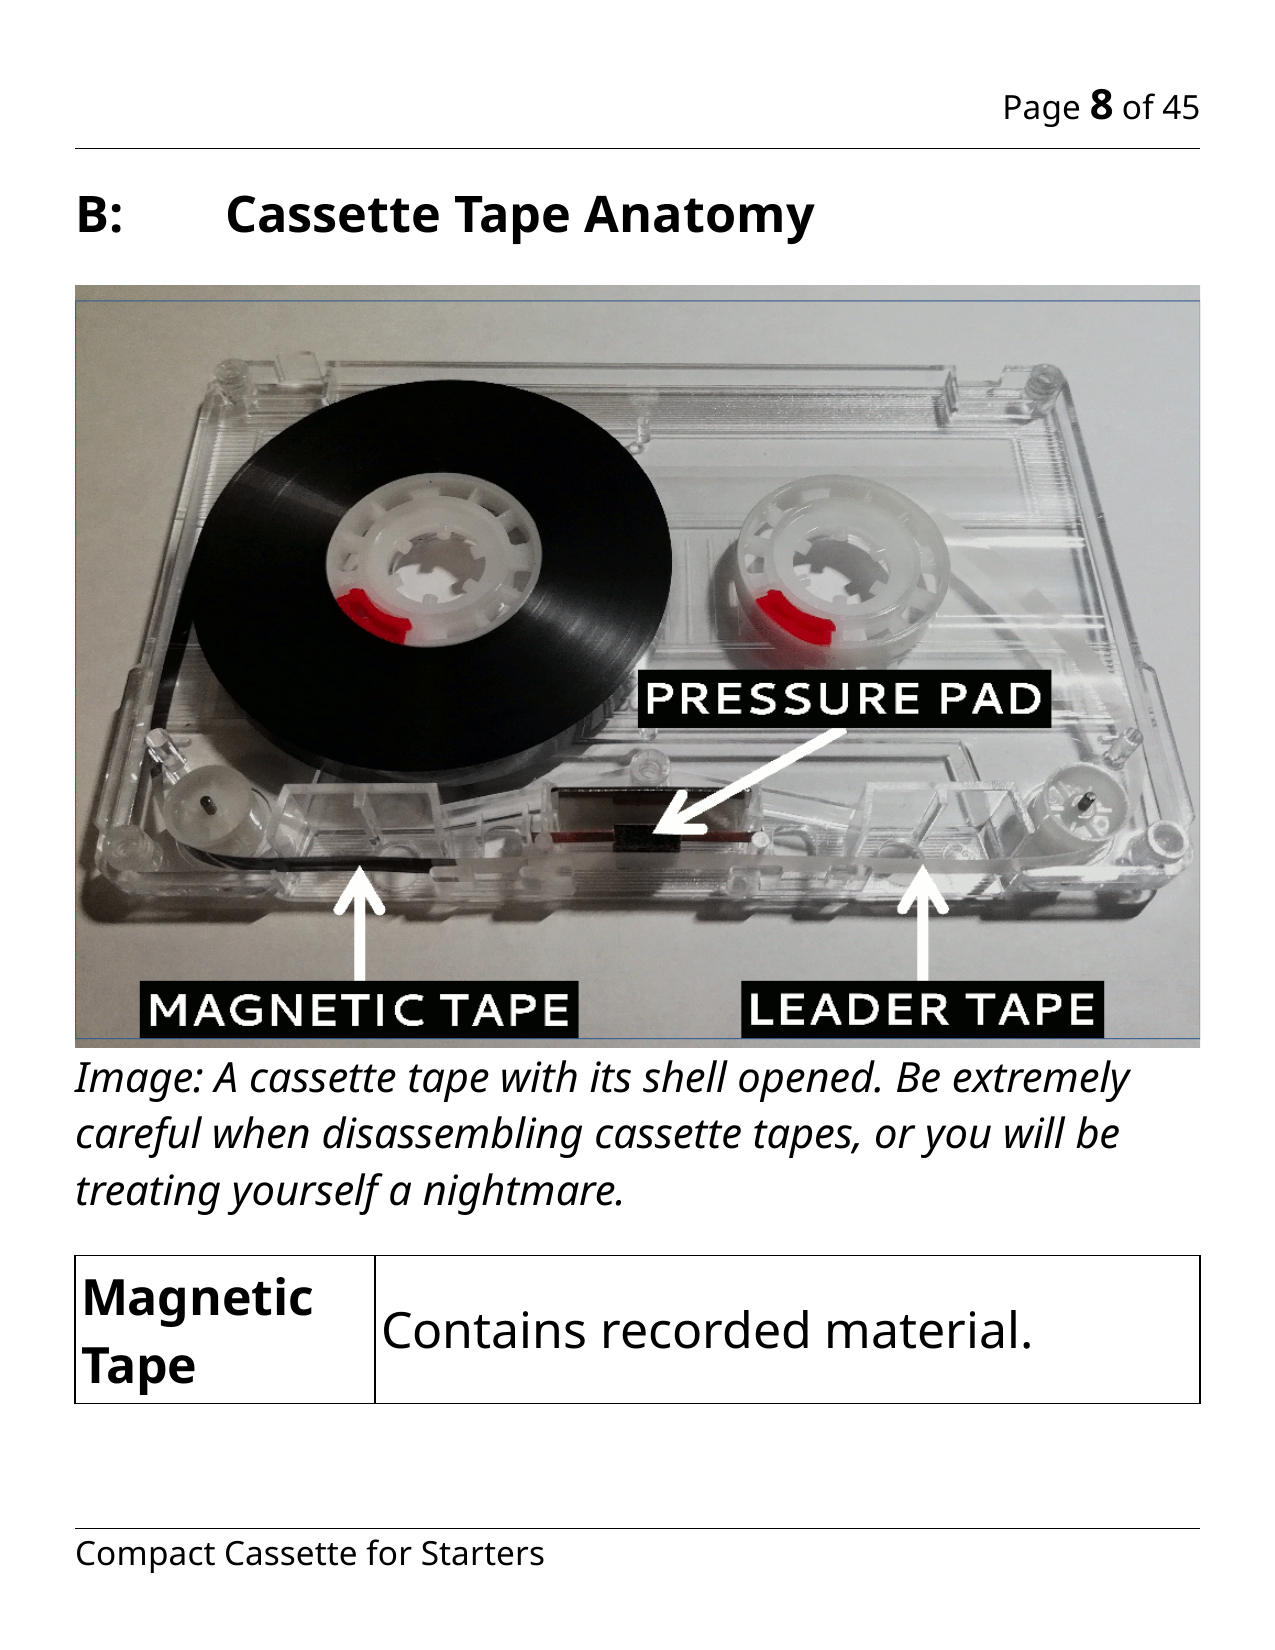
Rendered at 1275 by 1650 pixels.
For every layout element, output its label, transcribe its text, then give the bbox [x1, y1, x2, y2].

picture [75, 285, 1200, 1048]
table_header Contains recorded material. [376, 1256, 1199, 1403]
table_header Magnetic Tape [76, 1256, 374, 1403]
text Image: A cassette tape with its shell opened. Be extremely careful when disassembling cassette tapes, or you will be treating yourself a nightmare. [75, 1048, 1200, 1217]
subtitle B: Cassette Tape Anatomy [75, 179, 1200, 248]
